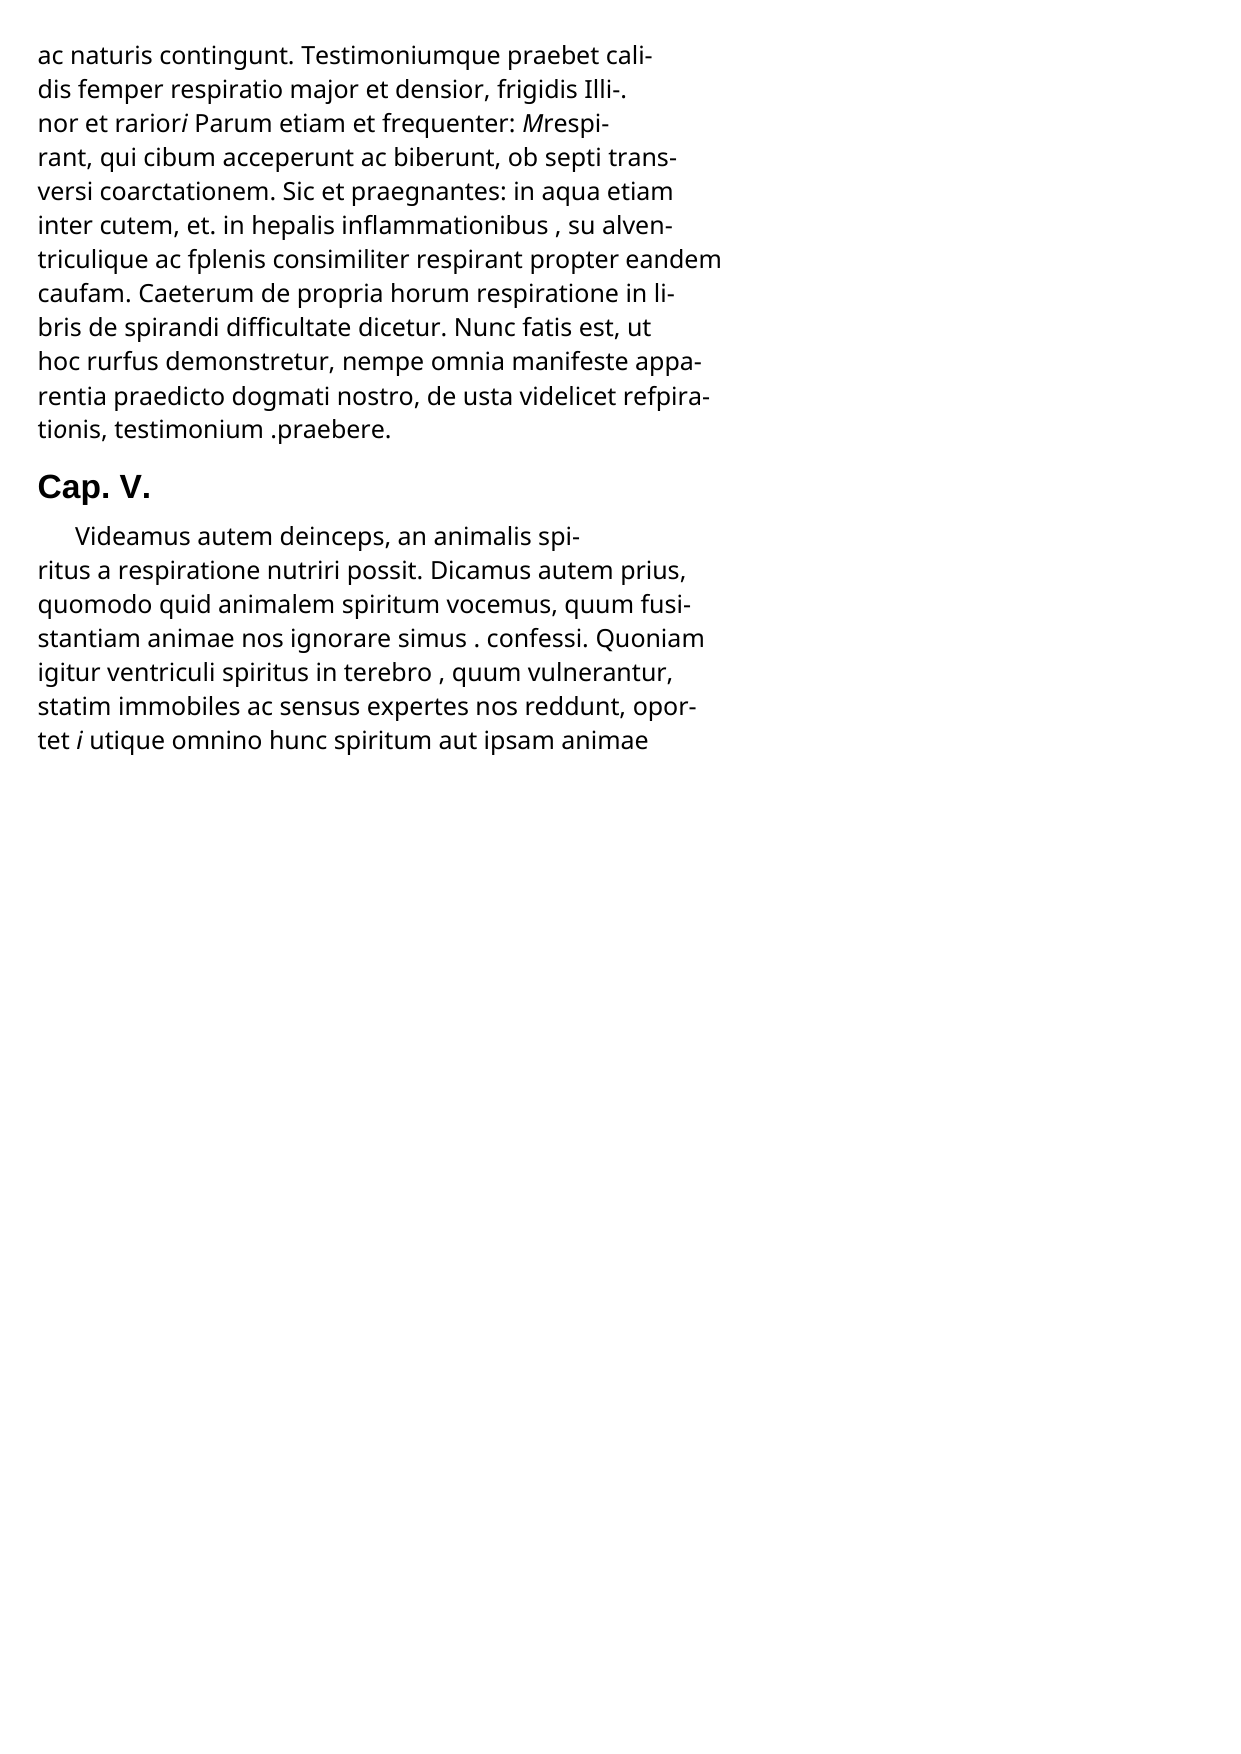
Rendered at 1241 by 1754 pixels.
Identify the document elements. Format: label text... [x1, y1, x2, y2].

text ac naturis contingunt. Testimoniumque praebet cali- dis femper respiratio major et densior, frigidis Illi-. nor et rariori Parum etiam et frequenter: Mrespi- rant, qui cibum acceperunt ac biberunt, ob septi trans- versi coarctationem. Sic et praegnantes: in aqua etiam inter cutem, et. in hepalis inflammationibus , su alven- triculique ac fplenis consimiliter respirant propter eandem caufam. Caeterum de propria horum respiratione in li- bris de spirandi difficultate dicetur. Nunc fatis est, ut hoc rurfus demonstretur, nempe omnia manifeste appa- rentia praedicto dogmati nostro, de usta videlicet refpira- tionis, testimonium .praebere. [37, 37, 1203, 446]
text Videamus autem deinceps, an animalis spi- ritus a respiratione nutriri possit. Dicamus autem prius, quomodo quid animalem spiritum vocemus, quum fusi- stantiam animae nos ignorare simus . confessi. Quoniam igitur ventriculi spiritus in terebro , quum vulnerantur, statim immobiles ac sensus expertes nos reddunt, opor- tet i utique omnino hunc spiritum aut ipsam animae [37, 518, 1203, 757]
subtitle Cap. V. [37, 467, 1203, 506]
